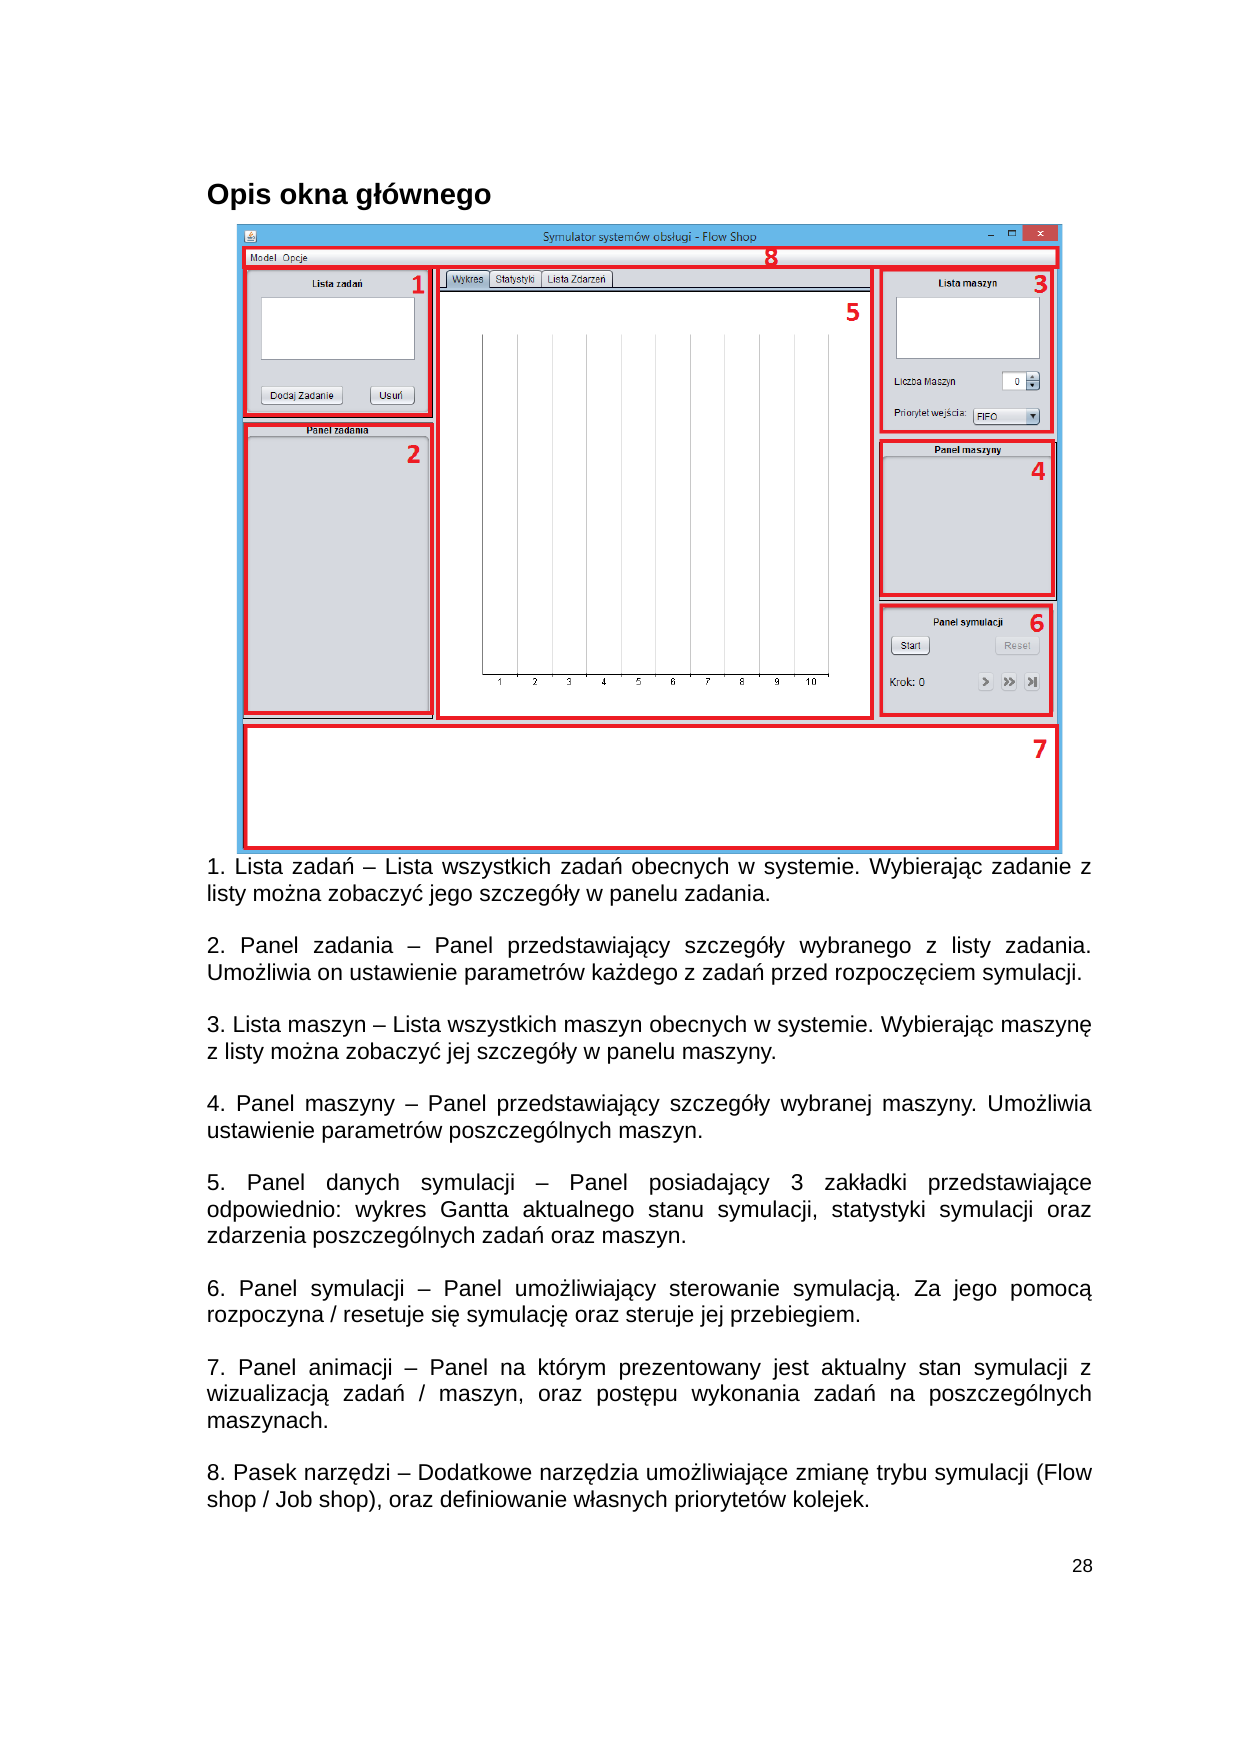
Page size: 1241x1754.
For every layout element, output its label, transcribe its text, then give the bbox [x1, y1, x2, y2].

text 7. Panel animacji – Panel na którym prezentowany jest aktualny stan symulacji z wizualizacją zadań / maszyn, oraz postępu wykonania zadań na poszczególnych maszynach. [207, 1354, 1093, 1433]
text 5. Panel danych symulacji – Panel posiadający 3 zakładki przedstawiające odpowiednio: wykres Gantta aktualnego stanu symulacji, statystyki symulacji oraz zdarzenia poszczególnych zadań oraz maszyn. [207, 1169, 1093, 1248]
text 2. Panel zadania – Panel przedstawiający szczegóły wybranego z listy zadania. Umożliwia on ustawienie parametrów każdego z zadań przed rozpoczęciem symulacji. [207, 932, 1093, 985]
text Opis okna głównego [207, 177, 1093, 211]
text 8. Pasek narzędzi – Dodatkowe narzędzia umożliwiające zmianę trybu symulacji (Flow shop / Job shop), oraz definiowanie własnych priorytetów kolejek. [207, 1459, 1093, 1512]
picture [236, 224, 1063, 854]
text 1. Lista zadań – Lista wszystkich zadań obecnych w systemie. Wybierając zadanie z listy można zobaczyć jego szczegóły w panelu zadania. [207, 211, 1093, 906]
text 3. Lista maszyn – Lista wszystkich maszyn obecnych w systemie. Wybierając maszynę z listy można zobaczyć jej szczegóły w panelu maszyny. [207, 1011, 1093, 1064]
text 6. Panel symulacji – Panel umożliwiający sterowanie symulacją. Za jego pomocą rozpoczyna / resetuje się symulację oraz steruje jej przebiegiem. [207, 1275, 1093, 1327]
text 4. Panel maszyny – Panel przedstawiający szczegóły wybranej maszyny. Umożliwia ustawienie parametrów poszczególnych maszyn. [207, 1090, 1093, 1143]
